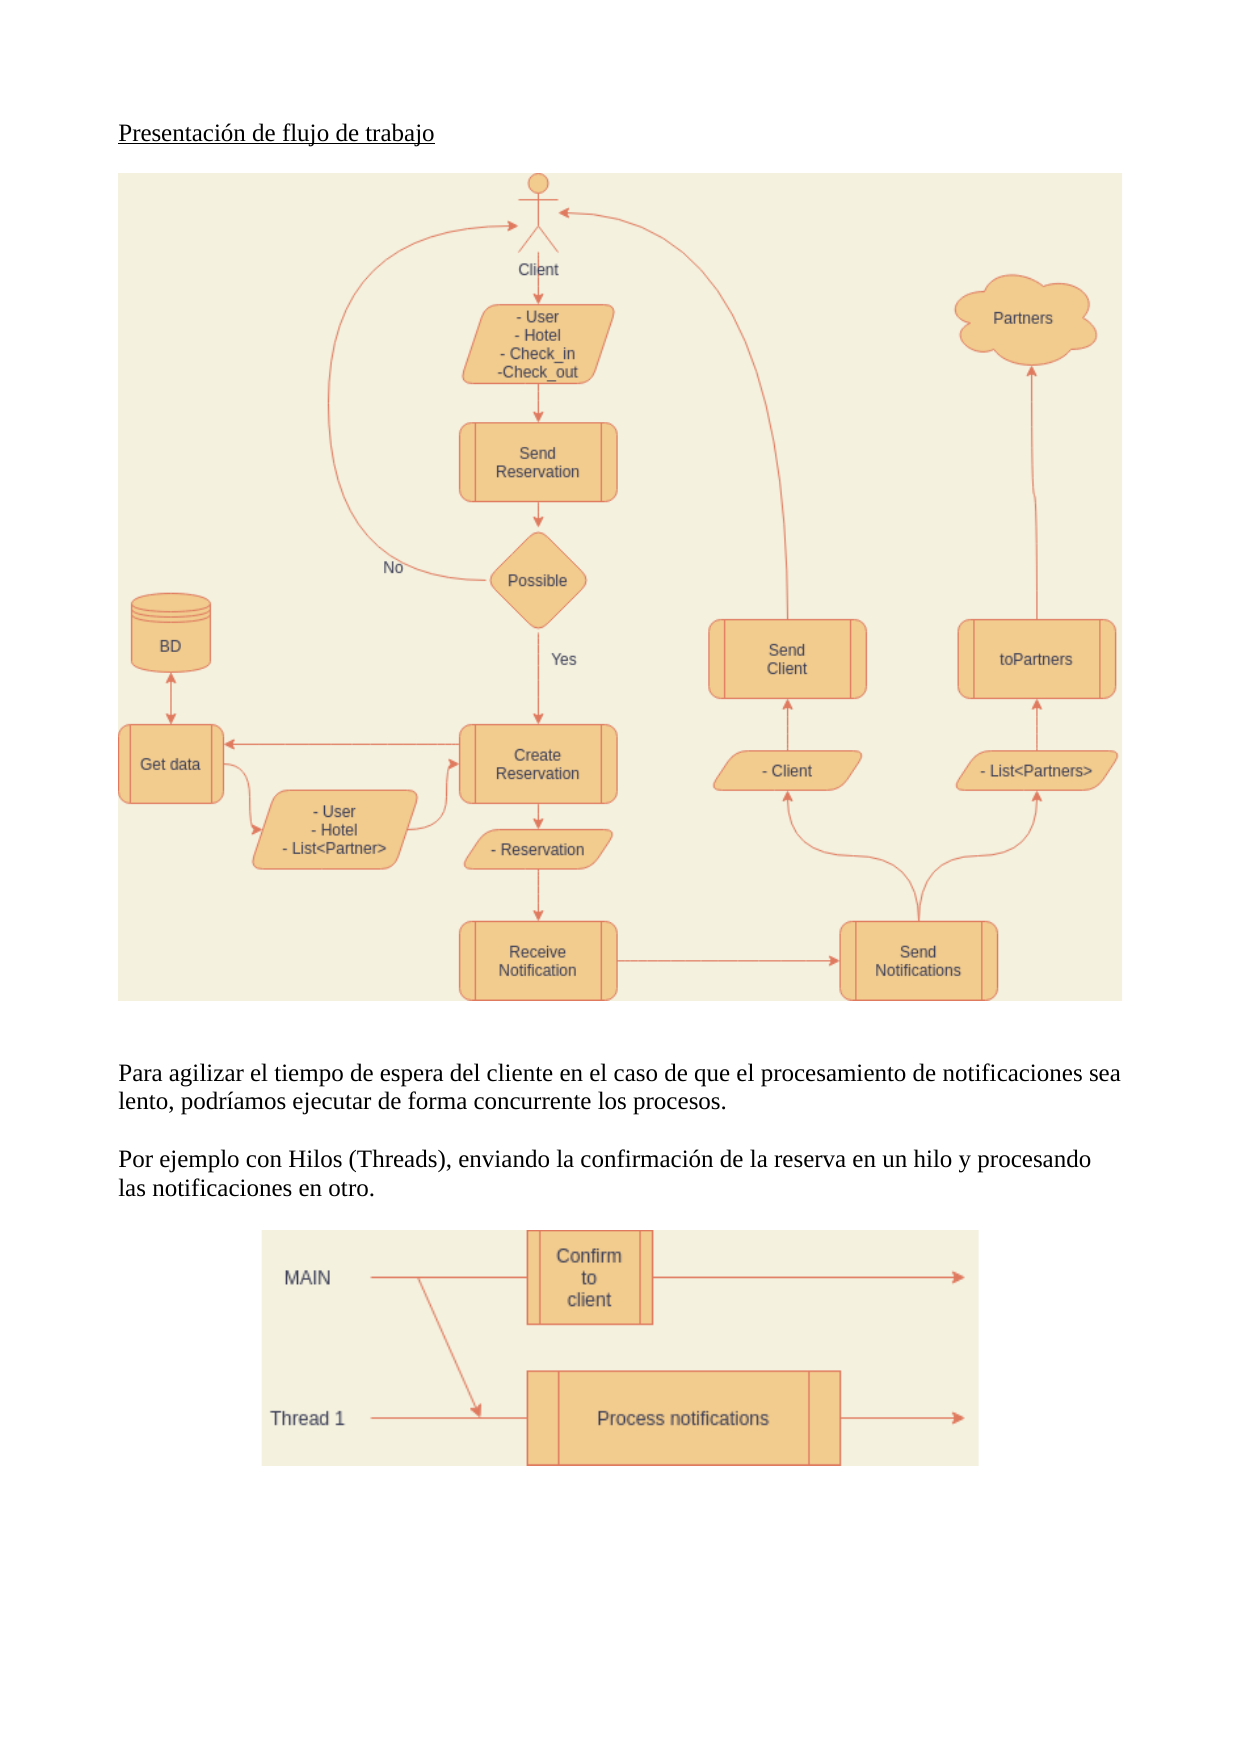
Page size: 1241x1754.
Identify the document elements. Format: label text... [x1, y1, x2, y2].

text Para agilizar el tiempo de espera del cliente en el caso de que el procesamiento de notificaciones sea lento, podríamos ejecutar de forma concurrente los procesos. [118, 1058, 1122, 1115]
picture [118, 173, 1123, 1001]
text Por ejemplo con Hilos (Threads), enviando la confirmación de la reserva en un hilo y procesando las notificaciones en otro. [118, 1144, 1122, 1201]
picture [261, 1230, 979, 1466]
text Presentación de flujo de trabajo [118, 118, 1122, 147]
